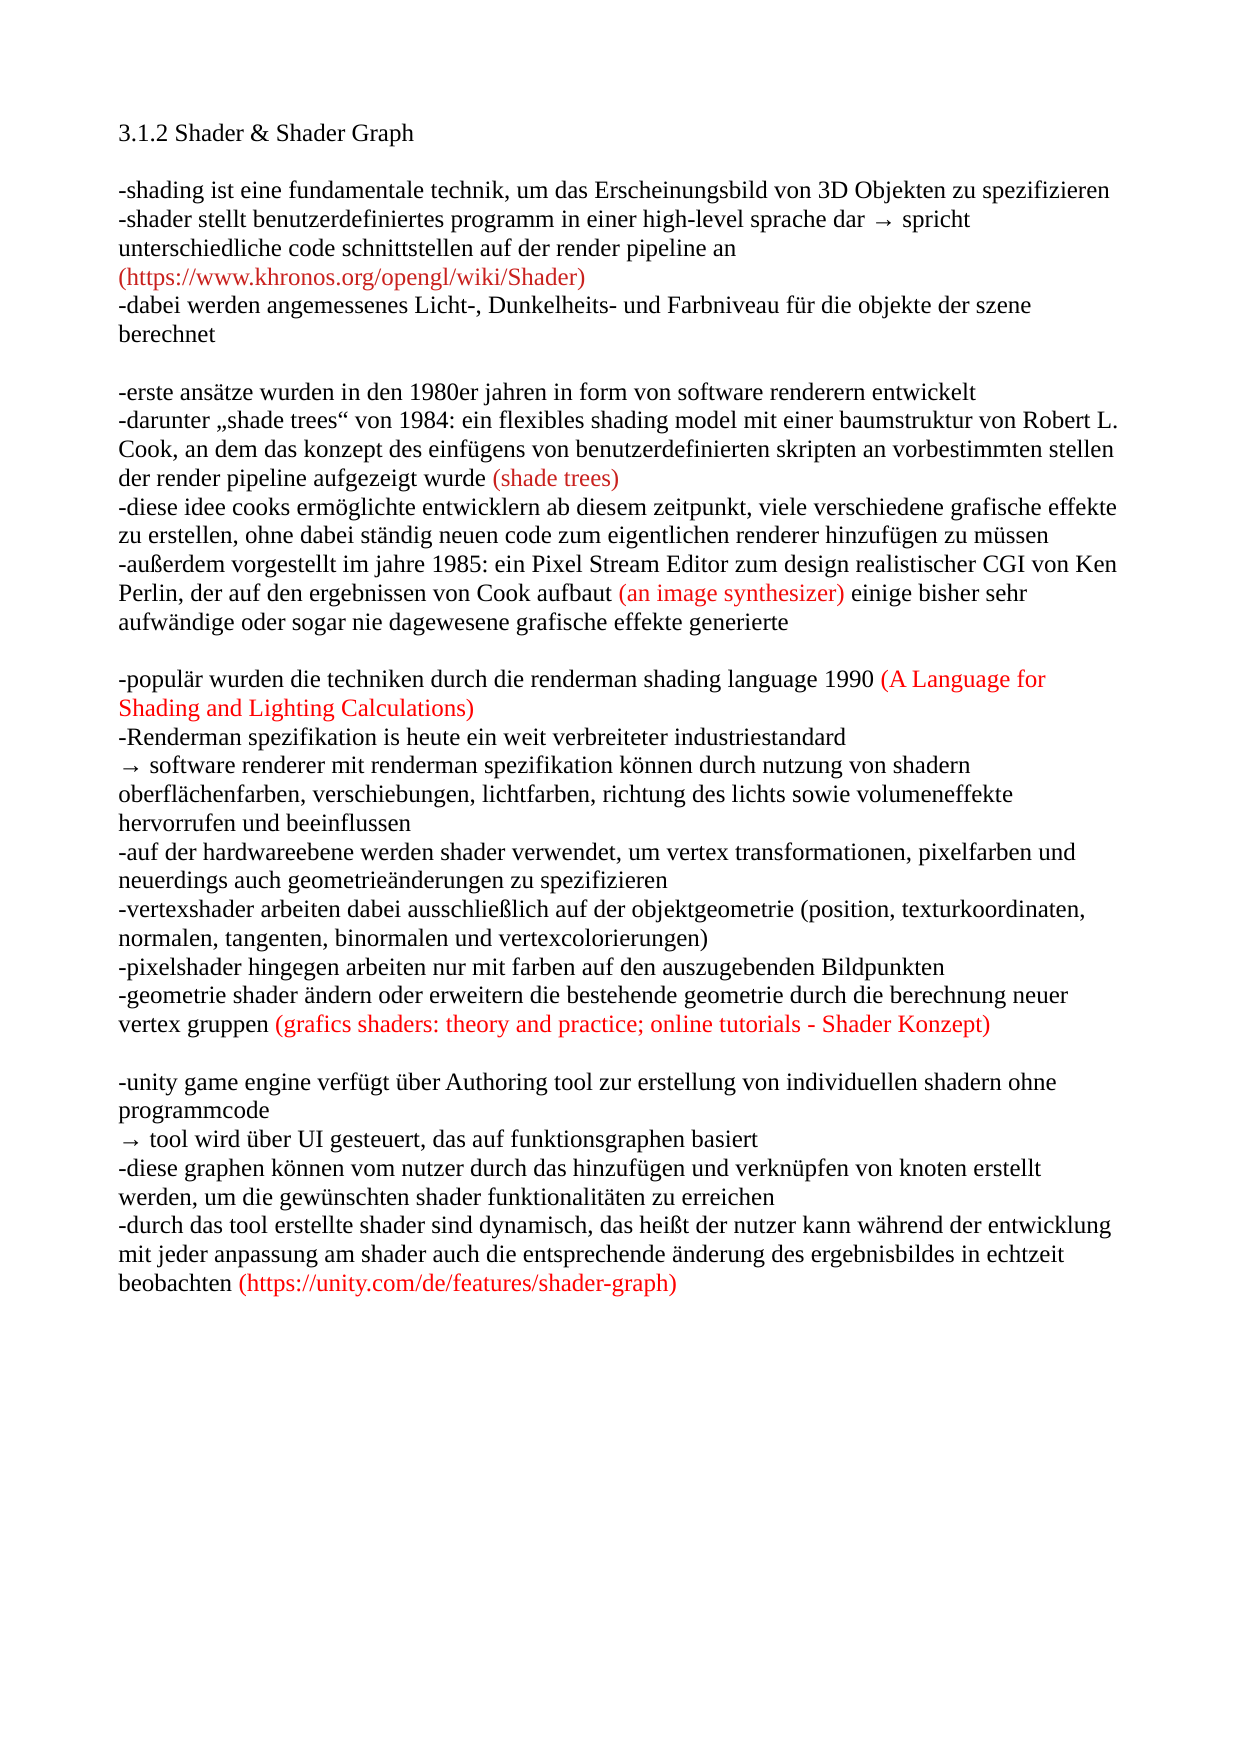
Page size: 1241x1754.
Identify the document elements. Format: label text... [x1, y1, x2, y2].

text -shader stellt benutzerdefiniertes programm in einer high-level sprache dar → spricht unterschiedliche code schnittstellen auf der render pipeline an (https://www.khronos.org/opengl/wiki/Shader) [118, 204, 1122, 291]
text -dabei werden angemessenes Licht-, Dunkelheits- und Farbniveau für die objekte der szene berechnet [118, 291, 1122, 348]
text → software renderer mit renderman spezifikation können durch nutzung von shadern oberflächenfarben, verschiebungen, lichtfarben, richtung des lichts sowie volumeneffekte hervorrufen und beeinflussen [118, 751, 1122, 837]
text -vertexshader arbeiten dabei ausschließlich auf der objektgeometrie (position, texturkoordinaten, normalen, tangenten, binormalen und vertexcolorierungen) [118, 894, 1122, 952]
text -darunter „shade trees“ von 1984: ein flexibles shading model mit einer baumstruktur von Robert L. Cook, an dem das konzept des einfügens von benutzerdefinierten skripten an vorbestimmten stellen der render pipeline aufgezeigt wurde (shade trees) [118, 406, 1122, 492]
text -pixelshader hingegen arbeiten nur mit farben auf den auszugebenden Bildpunkten [118, 952, 1122, 981]
text -außerdem vorgestellt im jahre 1985: ein Pixel Stream Editor zum design realistischer CGI von Ken Perlin, der auf den ergebnissen von Cook aufbaut (an image synthesizer) einige bisher sehr aufwändige oder sogar nie dagewesene grafische effekte generierte [118, 549, 1122, 636]
text -diese idee cooks ermöglichte entwicklern ab diesem zeitpunkt, viele verschiedene grafische effekte zu erstellen, ohne dabei ständig neuen code zum eigentlichen renderer hinzufügen zu müssen [118, 492, 1122, 549]
text -auf der hardwareebene werden shader verwendet, um vertex transformationen, pixelfarben und neuerdings auch geometrieänderungen zu spezifizieren [118, 837, 1122, 894]
text -geometrie shader ändern oder erweitern die bestehende geometrie durch die berechnung neuer vertex gruppen (grafics shaders: theory and practice; online tutorials - Shader Konzept) [118, 981, 1122, 1038]
text 3.1.2 Shader & Shader Graph [118, 118, 1122, 147]
text -unity game engine verfügt über Authoring tool zur erstellung von individuellen shadern ohne programmcode [118, 1067, 1122, 1124]
text -Renderman spezifikation is heute ein weit verbreiteter industriestandard [118, 722, 1122, 751]
text -populär wurden die techniken durch die renderman shading language 1990 (A Language for Shading and Lighting Calculations) [118, 664, 1122, 722]
text -erste ansätze wurden in den 1980er jahren in form von software renderern entwickelt [118, 377, 1122, 406]
text → tool wird über UI gesteuert, das auf funktionsgraphen basiert [118, 1124, 1122, 1153]
text -diese graphen können vom nutzer durch das hinzufügen und verknüpfen von knoten erstellt werden, um die gewünschten shader funktionalitäten zu erreichen [118, 1153, 1122, 1211]
text -shading ist eine fundamentale technik, um das Erscheinungsbild von 3D Objekten zu spezifizieren [118, 176, 1122, 204]
text -durch das tool erstellte shader sind dynamisch, das heißt der nutzer kann während der entwicklung mit jeder anpassung am shader auch die entsprechende änderung des ergebnisbildes in echtzeit beobachten (https://unity.com/de/features/shader-graph) [118, 1211, 1122, 1297]
